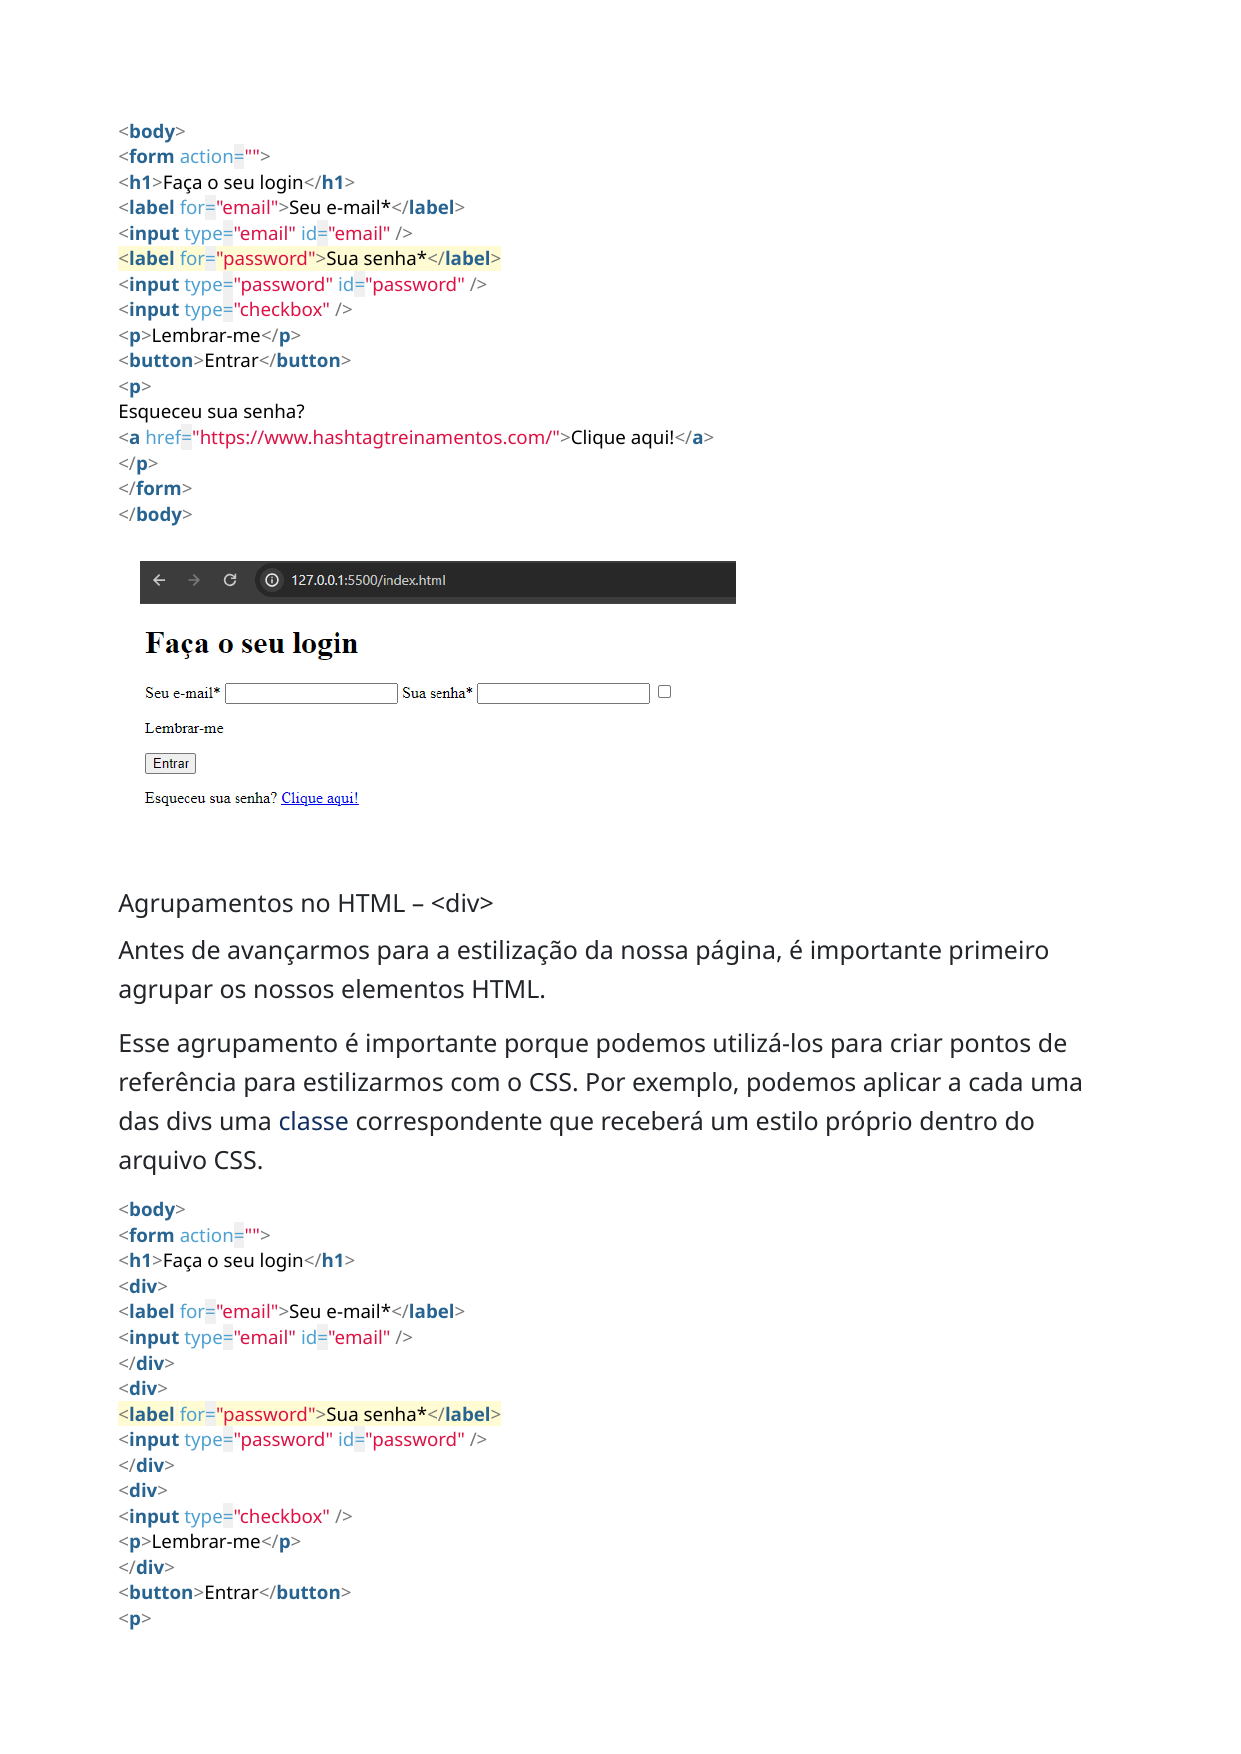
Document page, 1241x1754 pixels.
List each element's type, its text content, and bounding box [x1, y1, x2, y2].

text </p> [118, 450, 1122, 475]
text <label for="password">Sua senha*</label> [118, 246, 1122, 271]
text Esse agrupamento é importante porque podemos utilizá-los para criar pontos de referência para estilizarmos com o CSS. Por exemplo, podemos aplicar a cada uma das divs uma classe correspondente que receberá um estilo próprio dentro do arquivo CSS. [118, 1026, 1122, 1177]
picture [140, 561, 736, 835]
text <form action=""> [118, 144, 1122, 169]
text <body> [118, 118, 1122, 144]
text <input type="checkbox" /> [118, 1503, 1122, 1528]
text Antes de avançarmos para a estilização da nossa página, é importante primeiro agrupar os nossos elementos HTML. [118, 933, 1122, 1006]
text <h1>Faça o seu login</h1> [118, 169, 1122, 195]
text <p>Lembrar-me</p> [118, 1528, 1122, 1554]
text </div> [118, 1452, 1122, 1477]
text <button>Entrar</button> [118, 348, 1122, 373]
text </div> [118, 1554, 1122, 1579]
text <body> [118, 1197, 1122, 1222]
text <input type="checkbox" /> [118, 297, 1122, 322]
text <h1>Faça o seu login</h1> [118, 1248, 1122, 1273]
text <input type="password" id="password" /> [118, 271, 1122, 297]
text <input type="email" id="email" /> [118, 1324, 1122, 1350]
text <label for="email">Seu e-mail*</label> [118, 195, 1122, 220]
text <p> [118, 373, 1122, 399]
text <label for="password">Sua senha*</label> [118, 1401, 1122, 1426]
text Esqueceu sua senha? [118, 399, 1122, 424]
text <div> [118, 1273, 1122, 1299]
text <label for="email">Seu e-mail*</label> [118, 1299, 1122, 1324]
text </form> [118, 475, 1122, 501]
text <input type="email" id="email" /> [118, 220, 1122, 246]
text <p>Lembrar-me</p> [118, 322, 1122, 348]
text </div> [118, 1350, 1122, 1375]
text <p> [118, 1605, 1122, 1631]
text <a href="https://www.hashtagtreinamentos.com/">Clique aqui!</a> [118, 424, 1122, 450]
text <div> [118, 1375, 1122, 1401]
text <button>Entrar</button> [118, 1579, 1122, 1605]
text <input type="password" id="password" /> [118, 1426, 1122, 1452]
text <div> [118, 1477, 1122, 1503]
text </body> [118, 501, 1122, 526]
subtitle Agrupamentos no HTML – <div> [118, 886, 1122, 920]
text <form action=""> [118, 1222, 1122, 1248]
